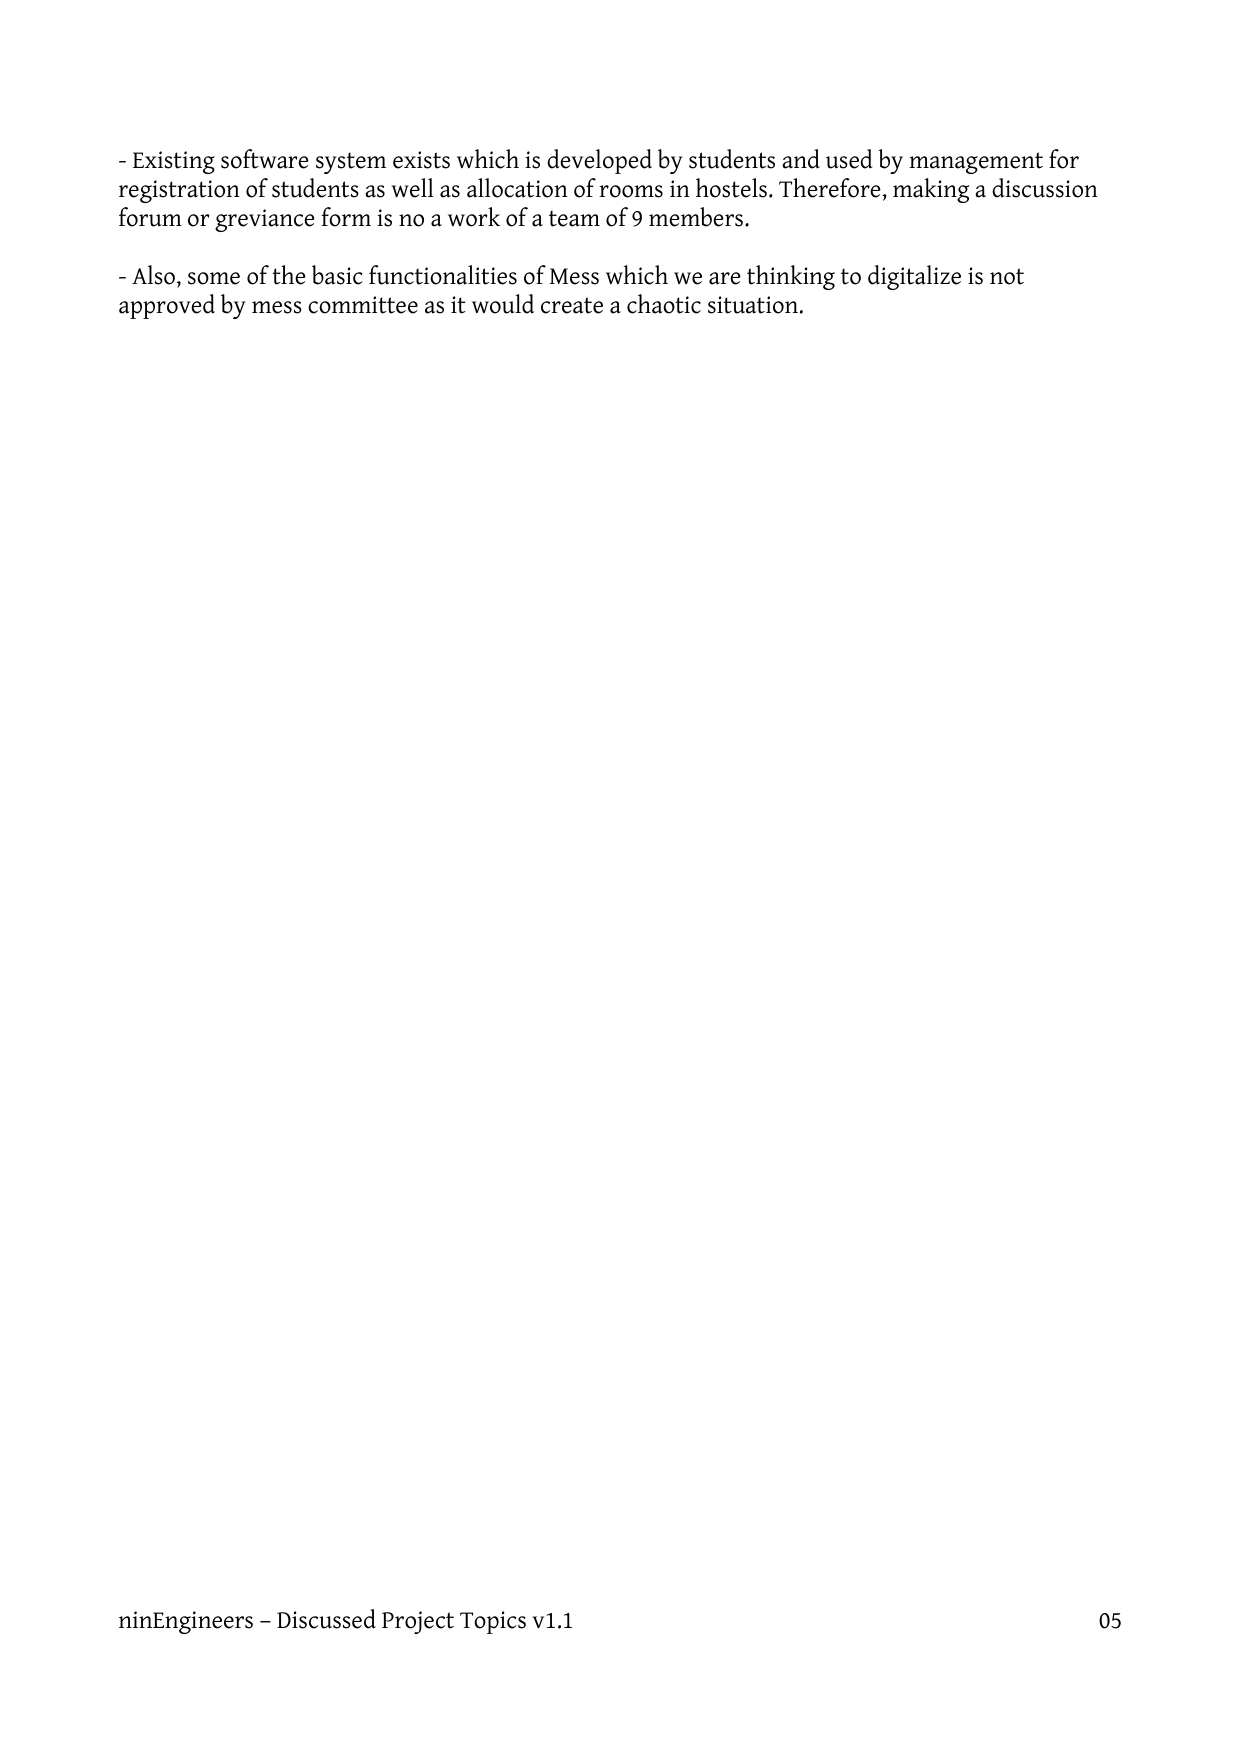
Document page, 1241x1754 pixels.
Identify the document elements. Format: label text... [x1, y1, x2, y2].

text - Also, some of the basic functionalities of Mess which we are thinking to digitalize is not approved by mess committee as it would create a chaotic situation. [118, 263, 1122, 321]
text - Existing software system exists which is developed by students and used by management for registration of students as well as allocation of rooms in hostels. Therefore, making a discussion forum or greviance form is no a work of a team of 9 members. [118, 147, 1122, 234]
